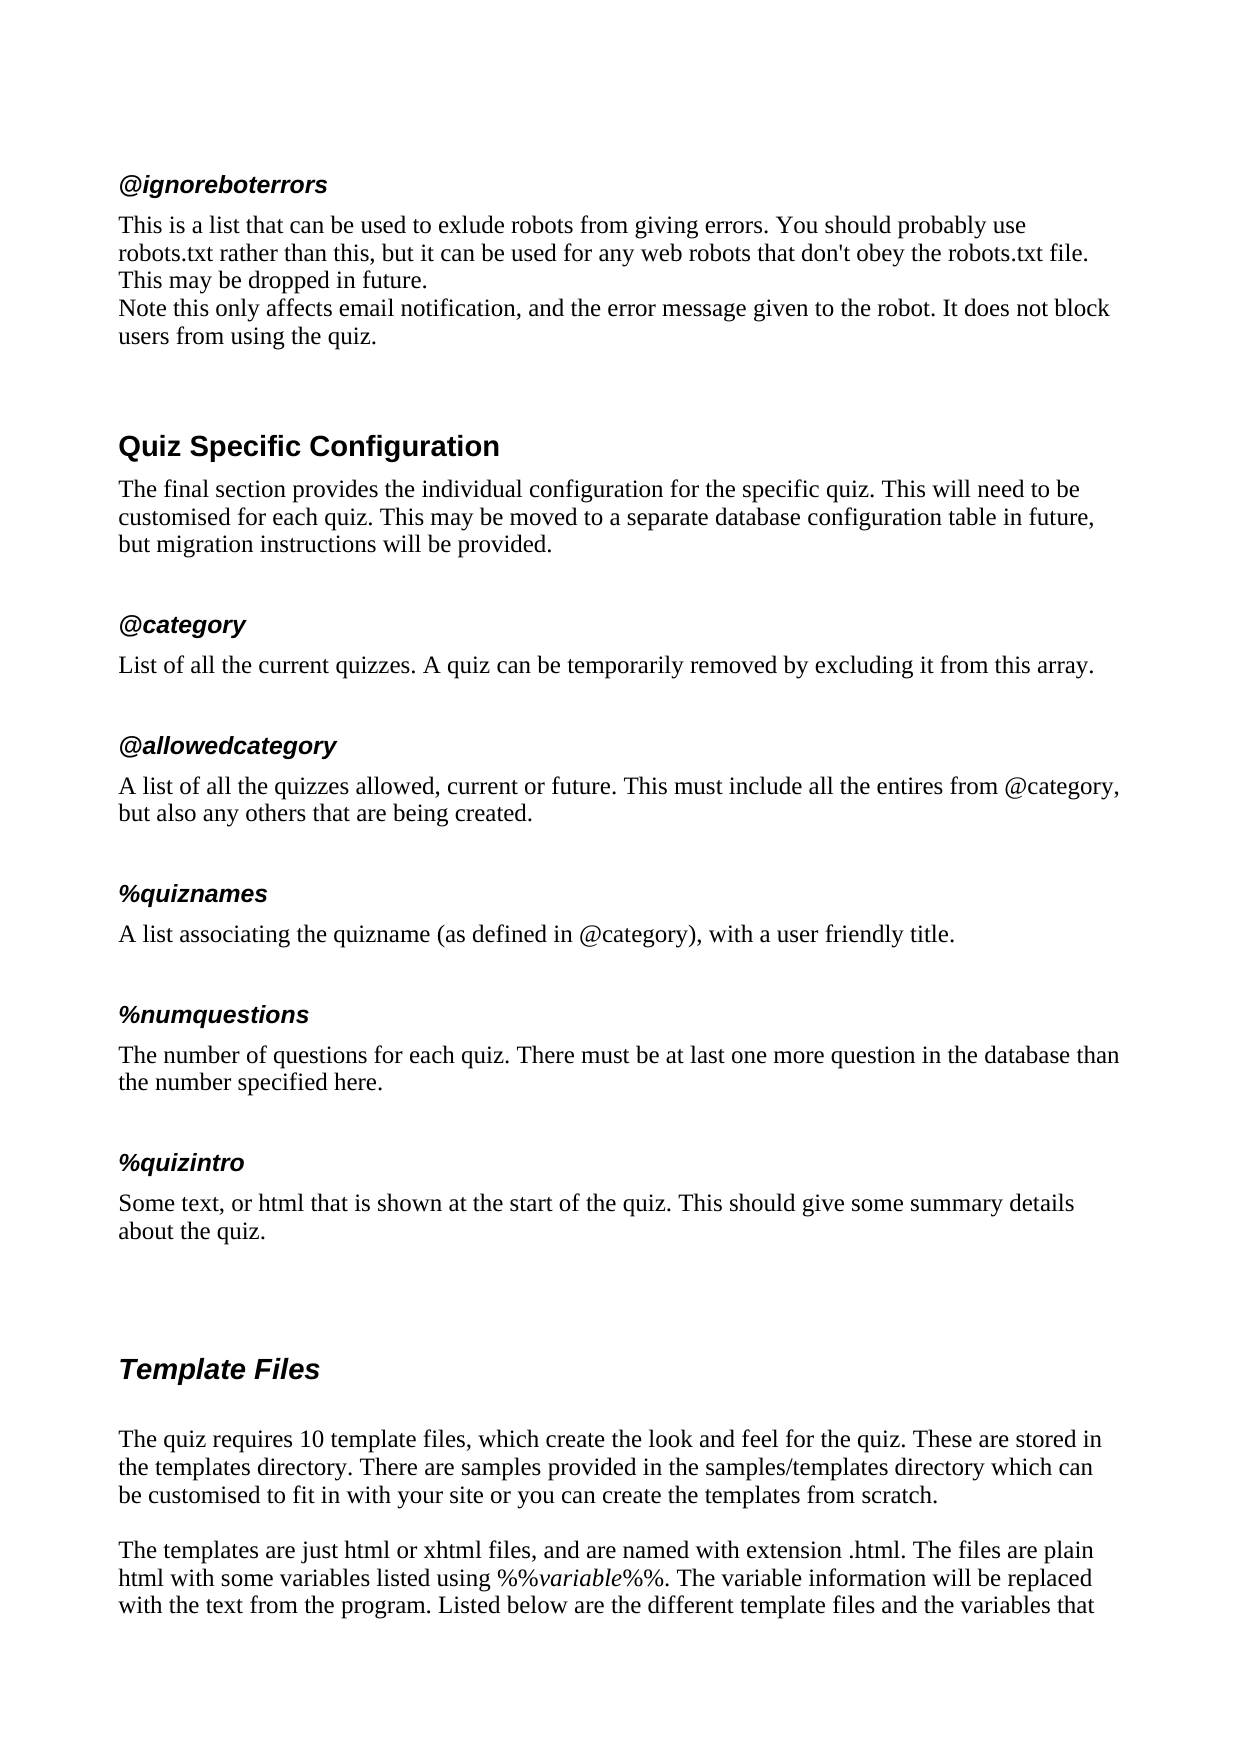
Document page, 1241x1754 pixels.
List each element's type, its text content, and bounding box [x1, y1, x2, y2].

subtitle @ignoreboterrors [118, 171, 1122, 198]
text The quiz requires 10 template files, which create the look and feel for the quiz. These are stored in the templates directory. There are samples provided in the samples/templates directory which can be customised to fit in with your site or you can create the templates from scratch. [118, 1425, 1122, 1508]
text Some text, or html that is shown at the start of the quiz. This should give some summary details about the quiz. [118, 1189, 1122, 1244]
text A list associating the quizname (as defined in @category), with a user friendly title. [118, 920, 1122, 948]
text This is a list that can be used to exlude robots from giving errors. You should probably use robots.txt rather than this, but it can be used for any web robots that don't obey the robots.txt file. [118, 211, 1122, 266]
subtitle %quiznames [118, 880, 1122, 908]
subtitle @category [118, 611, 1122, 639]
text A list of all the quizzes allowed, current or future. This must include all the entires from @category, but also any others that are being created. [118, 772, 1122, 827]
text This may be dropped in future. [118, 266, 1122, 294]
subtitle Template Files [118, 1353, 1122, 1385]
subtitle Quiz Specific Configuration [118, 430, 1122, 463]
text The number of questions for each quiz. There must be at last one more question in the database than the number specified here. [118, 1041, 1122, 1096]
subtitle @allowedcategory [118, 732, 1122, 759]
text The templates are just html or xhtml files, and are named with extension .html. The files are plain html with some variables listed using %%variable%%. The variable information will be replaced with the text from the program. Listed below are the different template files and the variables that [118, 1536, 1122, 1619]
subtitle %numquestions [118, 1001, 1122, 1028]
subtitle %quizintro [118, 1149, 1122, 1177]
text Note this only affects email notification, and the error message given to the robot. It does not block users from using the quiz. [118, 294, 1122, 349]
text List of all the current quizzes. A quiz can be temporarily removed by excluding it from this array. [118, 651, 1122, 679]
text The final section provides the individual configuration for the specific quiz. This will need to be customised for each quiz. This may be moved to a separate database configuration table in future, but migration instructions will be provided. [118, 475, 1122, 558]
